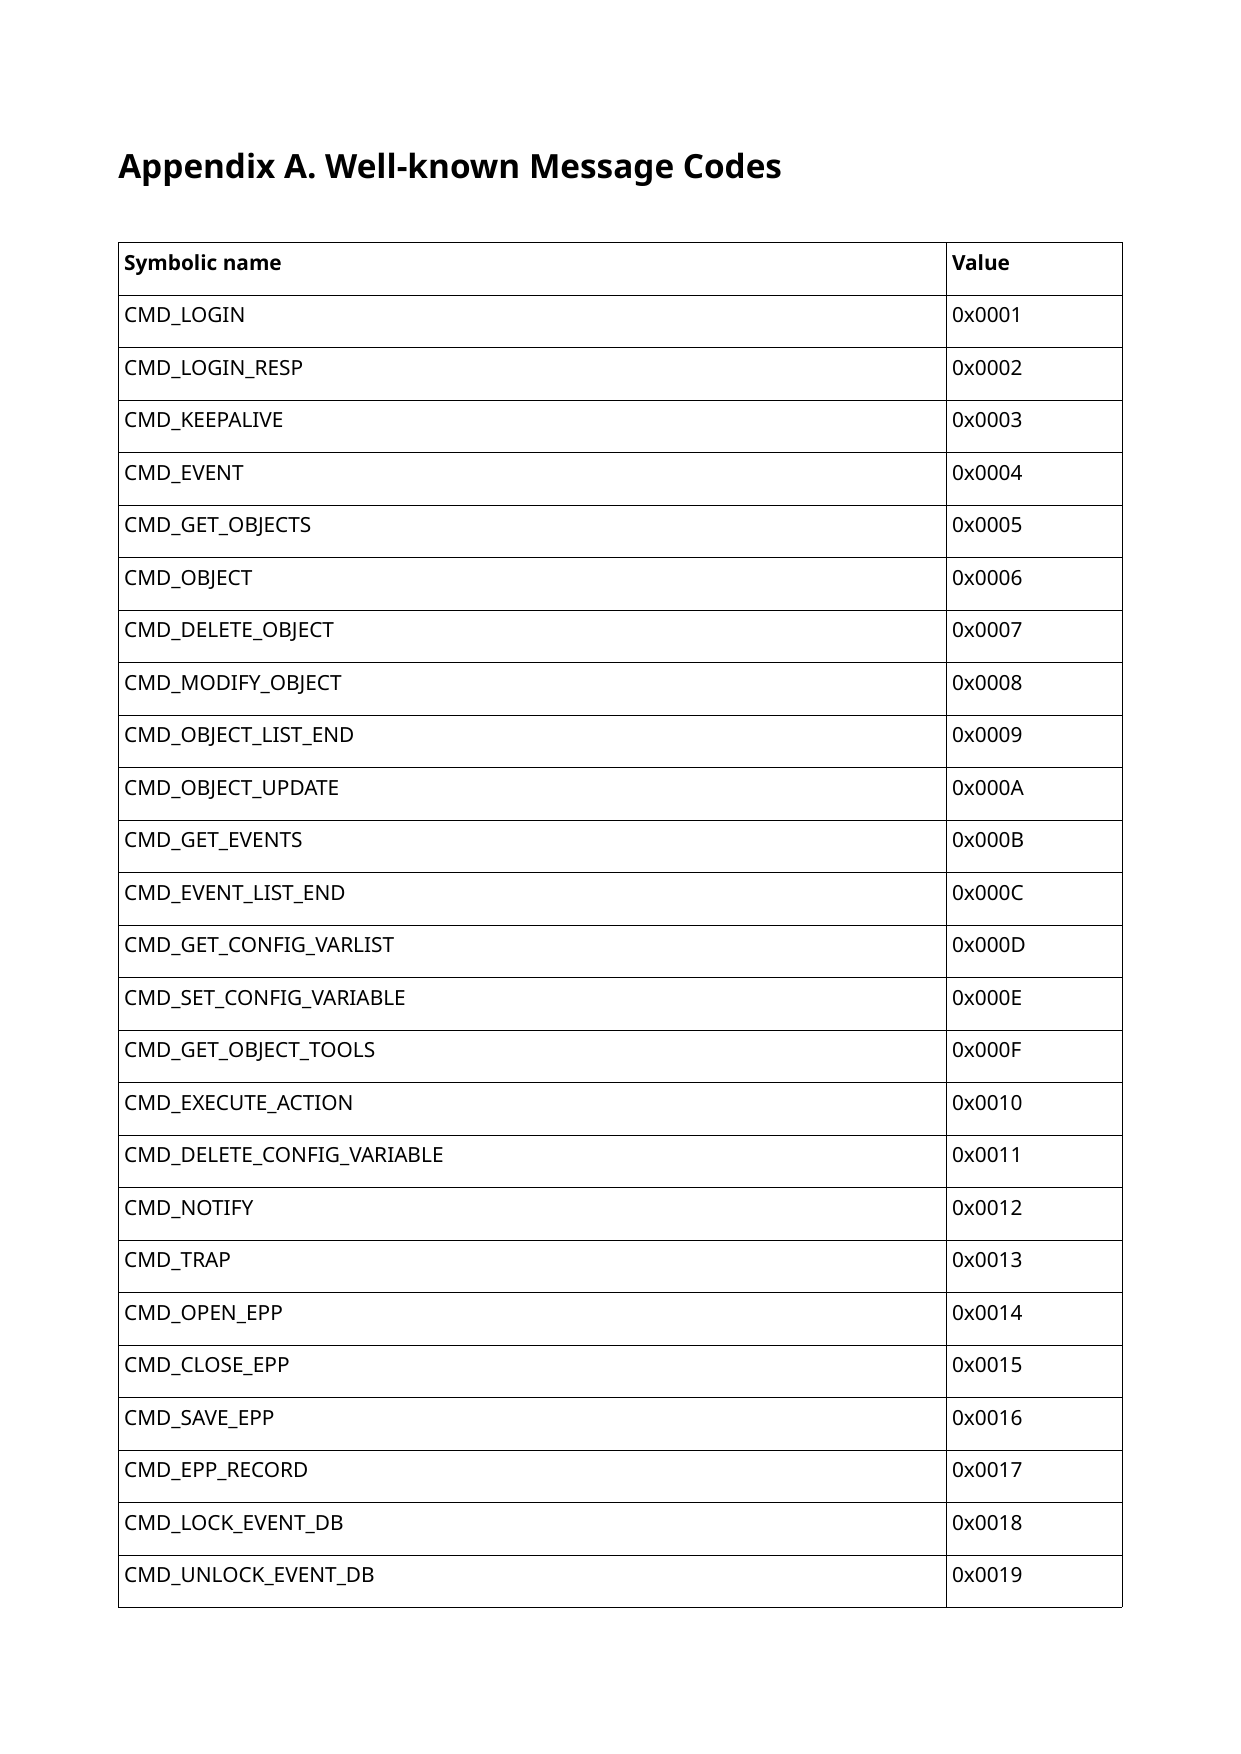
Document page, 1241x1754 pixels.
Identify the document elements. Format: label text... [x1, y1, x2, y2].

table_cell 0x0004 [947, 453, 1122, 504]
table_cell 0x0017 [947, 1451, 1122, 1502]
table_cell 0x0008 [947, 663, 1122, 714]
table_cell 0x0006 [947, 558, 1122, 609]
table_cell 0x0015 [947, 1346, 1122, 1397]
table_cell CMD_LOGIN_RESP [119, 348, 946, 399]
table_cell CMD_SET_CONFIG_VARIABLE [119, 978, 946, 1029]
table_cell CMD_LOGIN [119, 296, 946, 347]
table_cell CMD_OBJECT [119, 558, 946, 609]
table_cell CMD_GET_CONFIG_VARLIST [119, 926, 946, 977]
table_cell CMD_OBJECT_UPDATE [119, 768, 946, 819]
subtitle Appendix A. Well-known Message Codes [118, 143, 1122, 188]
table_cell 0x0011 [947, 1136, 1122, 1187]
table_header Value [947, 243, 1122, 294]
table_cell 0x000B [947, 821, 1122, 872]
table_cell 0x0018 [947, 1503, 1122, 1554]
table_cell CMD_GET_OBJECT_TOOLS [119, 1031, 946, 1082]
table_cell CMD_UNLOCK_EVENT_DB [119, 1556, 946, 1607]
table_cell CMD_DELETE_CONFIG_VARIABLE [119, 1136, 946, 1187]
table_cell 0x0003 [947, 401, 1122, 452]
table_cell CMD_SAVE_EPP [119, 1398, 946, 1449]
table_cell CMD_OPEN_EPP [119, 1293, 946, 1344]
table_cell 0x0002 [947, 348, 1122, 399]
table_cell CMD_DELETE_OBJECT [119, 611, 946, 662]
table_cell 0x0013 [947, 1241, 1122, 1292]
table_cell 0x0009 [947, 716, 1122, 767]
table_cell CMD_EXECUTE_ACTION [119, 1083, 946, 1134]
table_cell CMD_GET_EVENTS [119, 821, 946, 872]
table_cell CMD_TRAP [119, 1241, 946, 1292]
table_cell CMD_CLOSE_EPP [119, 1346, 946, 1397]
table_cell 0x0007 [947, 611, 1122, 662]
table_cell 0x000C [947, 873, 1122, 924]
table_cell 0x000E [947, 978, 1122, 1029]
table_cell 0x000A [947, 768, 1122, 819]
table_cell CMD_MODIFY_OBJECT [119, 663, 946, 714]
table_cell 0x0001 [947, 296, 1122, 347]
table_cell CMD_GET_OBJECTS [119, 506, 946, 557]
table_cell CMD_OBJECT_LIST_END [119, 716, 946, 767]
table_cell CMD_EPP_RECORD [119, 1451, 946, 1502]
table_cell CMD_EVENT [119, 453, 946, 504]
table_cell CMD_EVENT_LIST_END [119, 873, 946, 924]
table_cell 0x0010 [947, 1083, 1122, 1134]
table_cell 0x0019 [947, 1556, 1122, 1607]
table_cell 0x000D [947, 926, 1122, 977]
table_cell CMD_KEEPALIVE [119, 401, 946, 452]
table_cell 0x0005 [947, 506, 1122, 557]
table_cell 0x0014 [947, 1293, 1122, 1344]
table_cell 0x0012 [947, 1188, 1122, 1239]
table_cell CMD_NOTIFY [119, 1188, 946, 1239]
table_cell 0x0016 [947, 1398, 1122, 1449]
table_cell CMD_LOCK_EVENT_DB [119, 1503, 946, 1554]
table_header Symbolic name [119, 243, 946, 294]
table_cell 0x000F [947, 1031, 1122, 1082]
